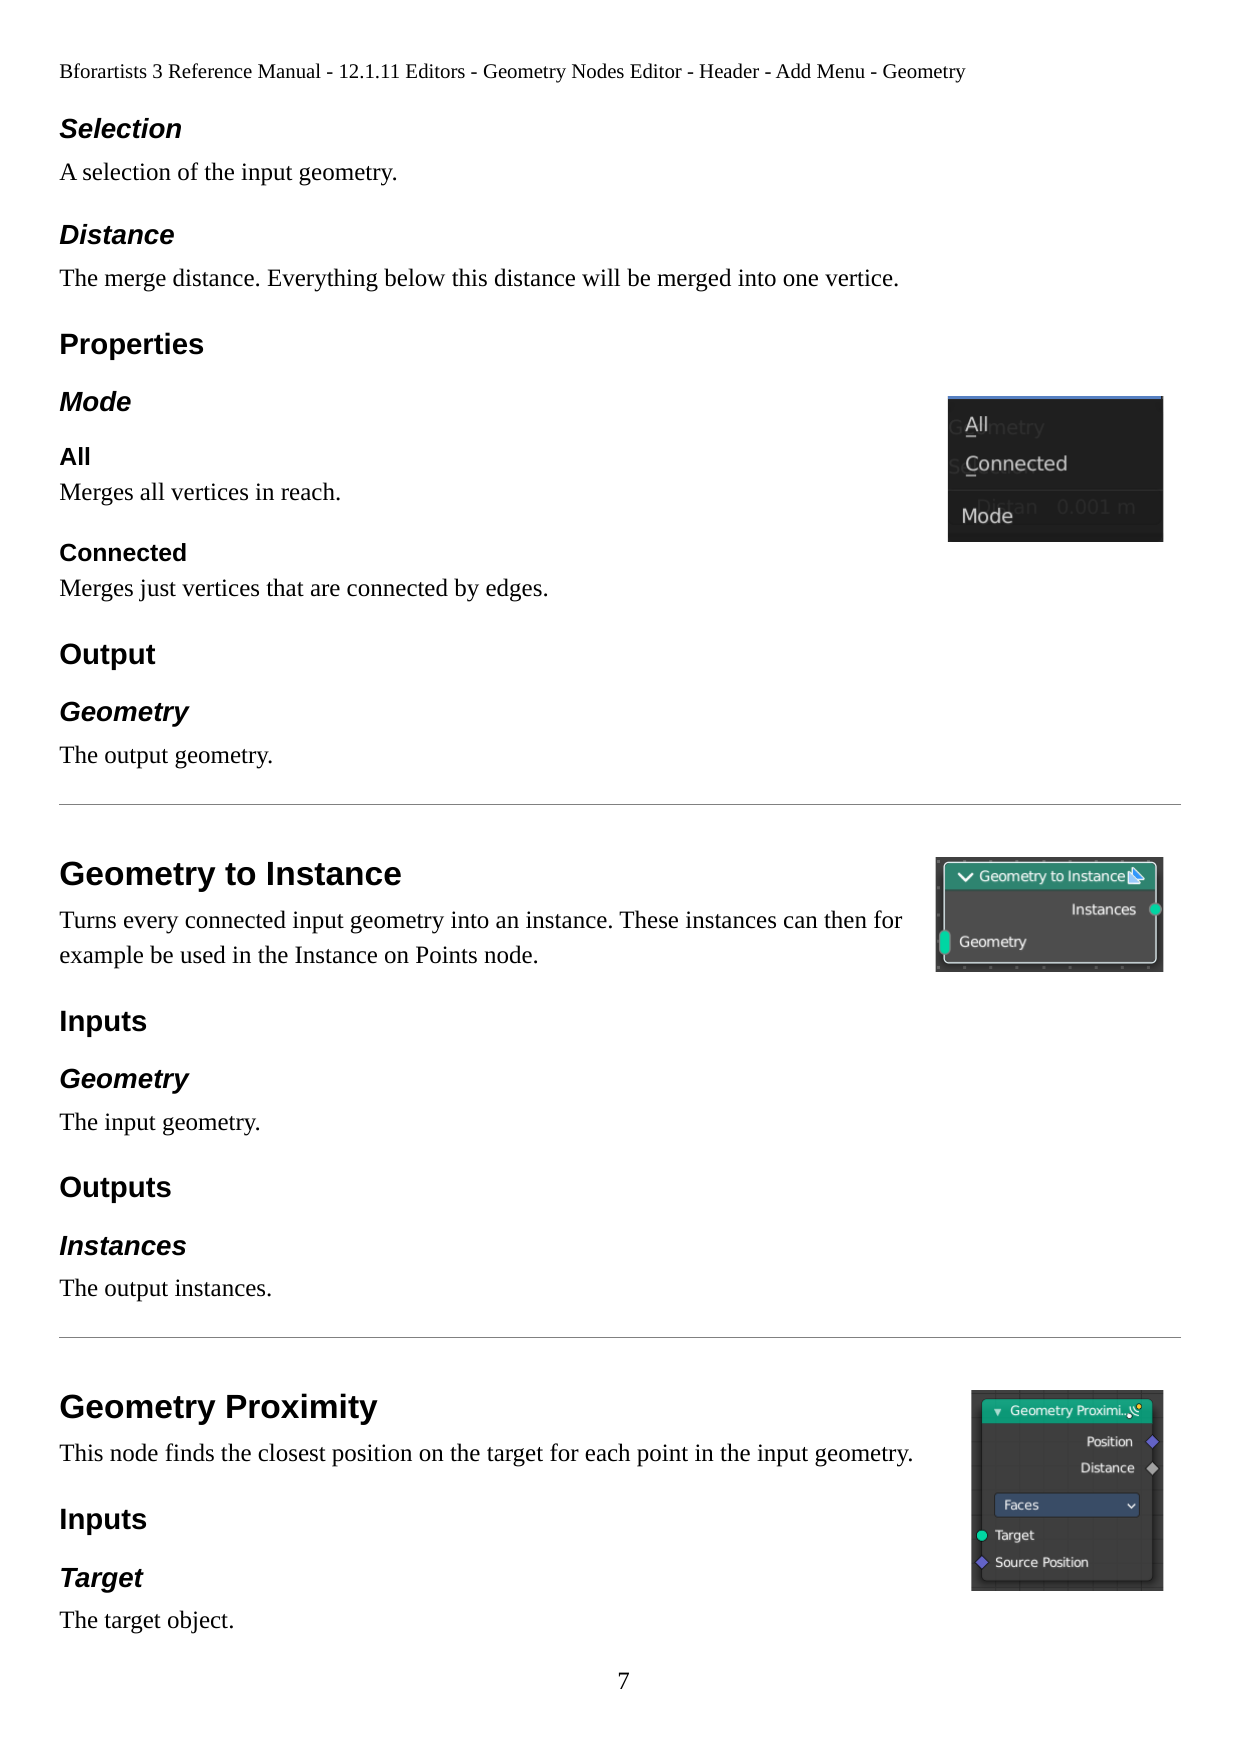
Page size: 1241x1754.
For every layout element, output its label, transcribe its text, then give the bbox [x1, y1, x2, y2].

subtitle Mode [59, 385, 1181, 417]
subtitle All [59, 442, 947, 471]
subtitle Connected [59, 538, 1181, 567]
subtitle Geometry Proximity [59, 1387, 1181, 1426]
subtitle Geometry [59, 696, 1181, 728]
subtitle Instances [59, 1229, 1181, 1261]
text The output instances. [59, 1273, 1181, 1302]
subtitle Properties [59, 327, 1181, 360]
picture [971, 1390, 1164, 1591]
picture [947, 396, 1164, 542]
subtitle Target [59, 1561, 1181, 1593]
subtitle Outputs [59, 1170, 1181, 1204]
text Turns every connected input geometry into an instance. These instances can then for example be used in the Instance on Points node. [59, 905, 935, 968]
text A selection of the input geometry. [59, 157, 1181, 186]
subtitle Geometry [59, 1062, 1181, 1094]
subtitle Inputs [59, 1003, 1181, 1037]
subtitle Output [59, 637, 1181, 671]
text The output geometry. [59, 740, 1181, 769]
text The target object. [59, 1605, 1181, 1634]
subtitle Geometry to Instance [59, 854, 1181, 893]
subtitle [1164, 442, 1181, 471]
subtitle Selection [59, 113, 1181, 144]
subtitle Distance [59, 218, 1181, 250]
text Merges just vertices that are connected by edges. [59, 573, 1181, 602]
text The input geometry. [59, 1107, 1181, 1135]
text The merge distance. Everything below this distance will be merged into one vertice. [59, 263, 1181, 292]
text Merges all vertices in reach. [59, 477, 947, 506]
picture [935, 857, 1164, 972]
subtitle Inputs [59, 1502, 971, 1536]
text This node finds the closest position on the target for each point in the input geometry. [59, 1438, 971, 1467]
subtitle [1164, 1502, 1181, 1536]
